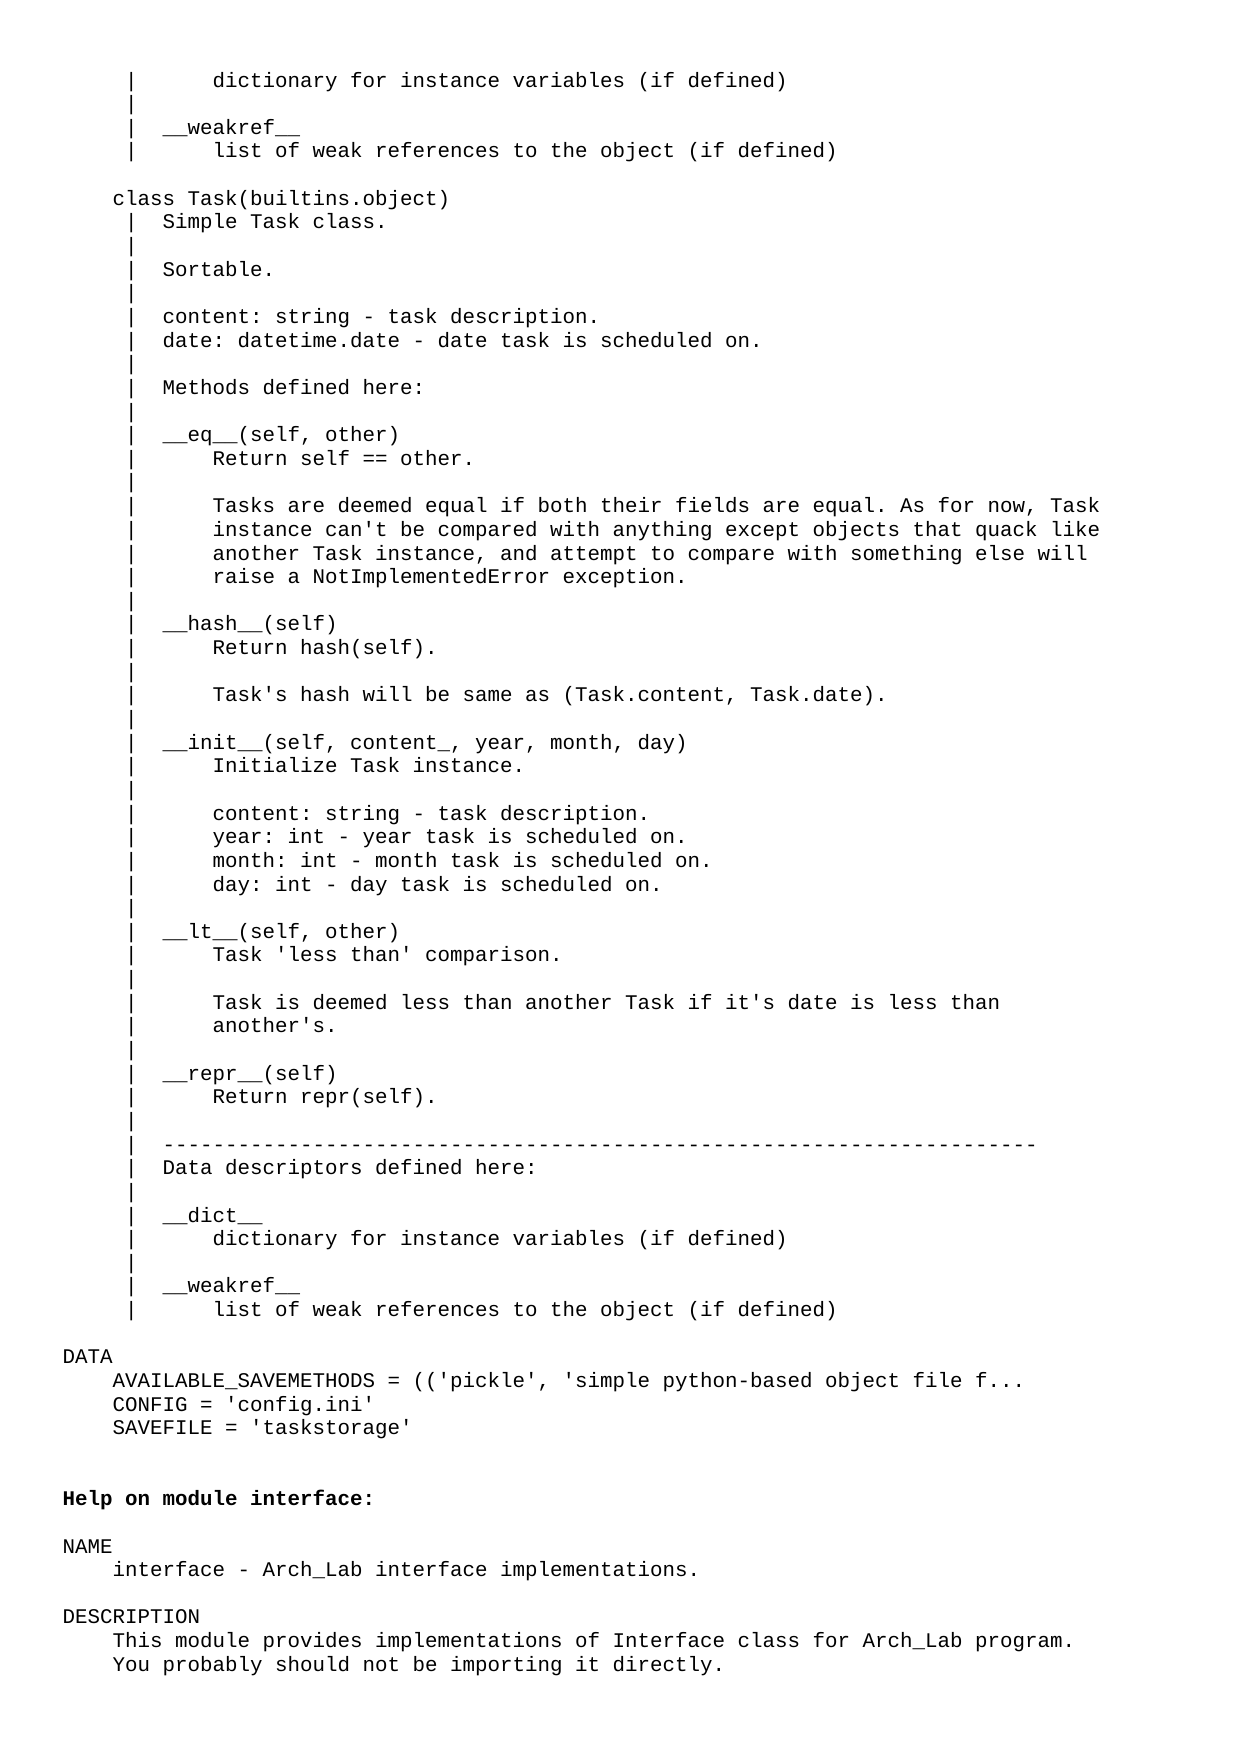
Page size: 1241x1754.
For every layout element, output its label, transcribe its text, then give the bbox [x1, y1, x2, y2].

text | Task's hash will be same as (Task.content, Task.date). [62, 684, 1181, 708]
text | [62, 93, 1181, 117]
text | [62, 1039, 1181, 1063]
text | [62, 897, 1181, 921]
text You probably should not be importing it directly. [62, 1654, 1181, 1677]
text | year: int - year task is scheduled on. [62, 826, 1181, 850]
text Help on module interface: [62, 1488, 1181, 1512]
text | another's. [62, 1015, 1181, 1039]
text | [62, 282, 1181, 306]
text | content: string - task description. [62, 803, 1181, 826]
text CONFIG = 'config.ini' [62, 1394, 1181, 1417]
text DATA [62, 1346, 1181, 1370]
text | content: string - task description. [62, 306, 1181, 330]
text interface - Arch_Lab interface implementations. [62, 1559, 1181, 1583]
text | Task 'less than' comparison. [62, 944, 1181, 968]
text | Data descriptors defined here: [62, 1157, 1181, 1181]
text | list of weak references to the object (if defined) [62, 141, 1181, 164]
text | [62, 708, 1181, 732]
text | __eq__(self, other) [62, 424, 1181, 448]
text | [62, 1110, 1181, 1134]
text | Simple Task class. [62, 211, 1181, 235]
text | [62, 401, 1181, 424]
text NAME [62, 1536, 1181, 1559]
text | dictionary for instance variables (if defined) [62, 69, 1181, 93]
text | date: datetime.date - date task is scheduled on. [62, 330, 1181, 353]
text | dictionary for instance variables (if defined) [62, 1228, 1181, 1252]
text DESCRIPTION [62, 1607, 1181, 1630]
text SAVEFILE = 'taskstorage' [62, 1417, 1181, 1441]
text | ---------------------------------------------------------------------- [62, 1134, 1181, 1157]
text | month: int - month task is scheduled on. [62, 850, 1181, 873]
text | Methods defined here: [62, 377, 1181, 401]
text | [62, 472, 1181, 495]
text This module provides implementations of Interface class for Arch_Lab program. [62, 1630, 1181, 1654]
text | __weakref__ [62, 117, 1181, 141]
text | raise a NotImplementedError exception. [62, 566, 1181, 590]
text | another Task instance, and attempt to compare with something else will [62, 542, 1181, 566]
text | list of weak references to the object (if defined) [62, 1299, 1181, 1323]
text | [62, 590, 1181, 613]
text | __weakref__ [62, 1276, 1181, 1299]
text class Task(builtins.object) [62, 188, 1181, 211]
text | __dict__ [62, 1204, 1181, 1228]
text | __hash__(self) [62, 613, 1181, 637]
text | [62, 661, 1181, 684]
text AVAILABLE_SAVEMETHODS = (('pickle', 'simple python-based object file f... [62, 1370, 1181, 1394]
text | Task is deemed less than another Task if it's date is less than [62, 992, 1181, 1015]
text | Return self == other. [62, 448, 1181, 472]
text | [62, 779, 1181, 803]
text | [62, 353, 1181, 377]
text | day: int - day task is scheduled on. [62, 873, 1181, 897]
text | __init__(self, content_, year, month, day) [62, 732, 1181, 755]
text | instance can't be compared with anything except objects that quack like [62, 519, 1181, 542]
text | [62, 968, 1181, 992]
text | Initialize Task instance. [62, 755, 1181, 779]
text | Sortable. [62, 259, 1181, 282]
text | [62, 235, 1181, 259]
text | Tasks are deemed equal if both their fields are equal. As for now, Task [62, 495, 1181, 519]
text | __repr__(self) [62, 1063, 1181, 1086]
text | Return repr(self). [62, 1086, 1181, 1110]
text | [62, 1181, 1181, 1204]
text | __lt__(self, other) [62, 921, 1181, 944]
text | Return hash(self). [62, 637, 1181, 661]
text | [62, 1252, 1181, 1276]
